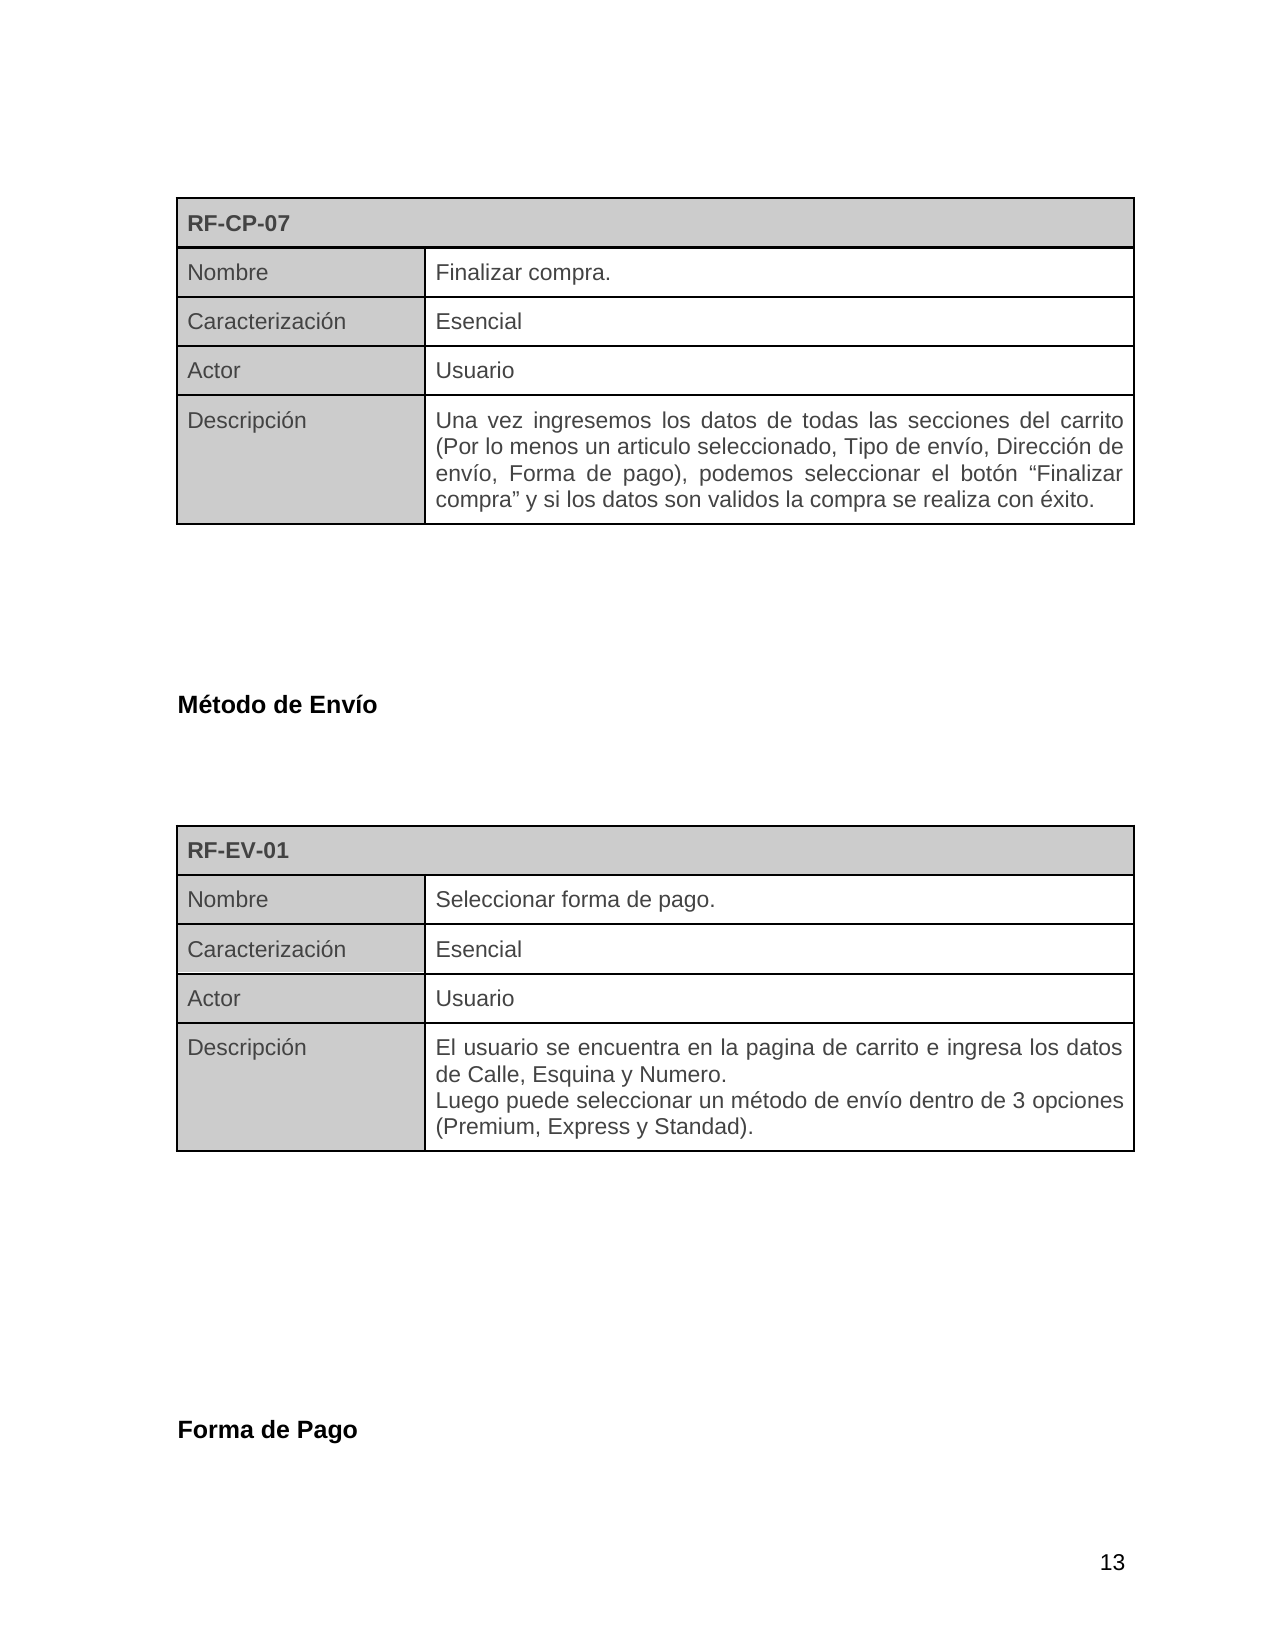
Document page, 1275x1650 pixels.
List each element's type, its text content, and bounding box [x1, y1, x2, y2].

text Forma de Pago [177, 1415, 804, 1444]
table_cell Una vez ingresemos los datos de todas las secciones del carrito (Por lo menos un articulo seleccionado, Tipo de envío, Dirección de envío, Forma de pago), podemos seleccionar el botón “Finalizar compra” y si los datos son validos la compra se realiza con éxito. [426, 396, 1133, 523]
table_cell Usuario [426, 347, 1133, 394]
table_cell Seleccionar forma de pago. [426, 876, 1133, 923]
table_cell Esencial [426, 925, 1133, 972]
table_cell Descripción [178, 396, 424, 523]
table_cell Finalizar compra. [426, 249, 1133, 296]
table_cell Caracterización [178, 298, 424, 345]
table_cell El usuario se encuentra en la pagina de carrito e ingresa los datos de Calle, Esquina y Numero. Luego puede seleccionar un método de envío dentro de 3 opciones (Premium, Express y Standad). [426, 1024, 1133, 1150]
table_cell Nombre [178, 876, 424, 923]
table_cell Esencial [426, 298, 1133, 345]
table_cell Nombre [178, 249, 424, 296]
table_cell Descripción [178, 1024, 424, 1150]
table_header RF-EV-01 [178, 827, 1133, 874]
table_header RF-CP-07 [178, 199, 1133, 246]
table_cell Actor [178, 975, 424, 1022]
table_cell Usuario [426, 975, 1133, 1022]
subtitle Método de Envío [177, 690, 804, 719]
table_cell Caracterización [178, 925, 424, 972]
table_cell Actor [178, 347, 424, 394]
